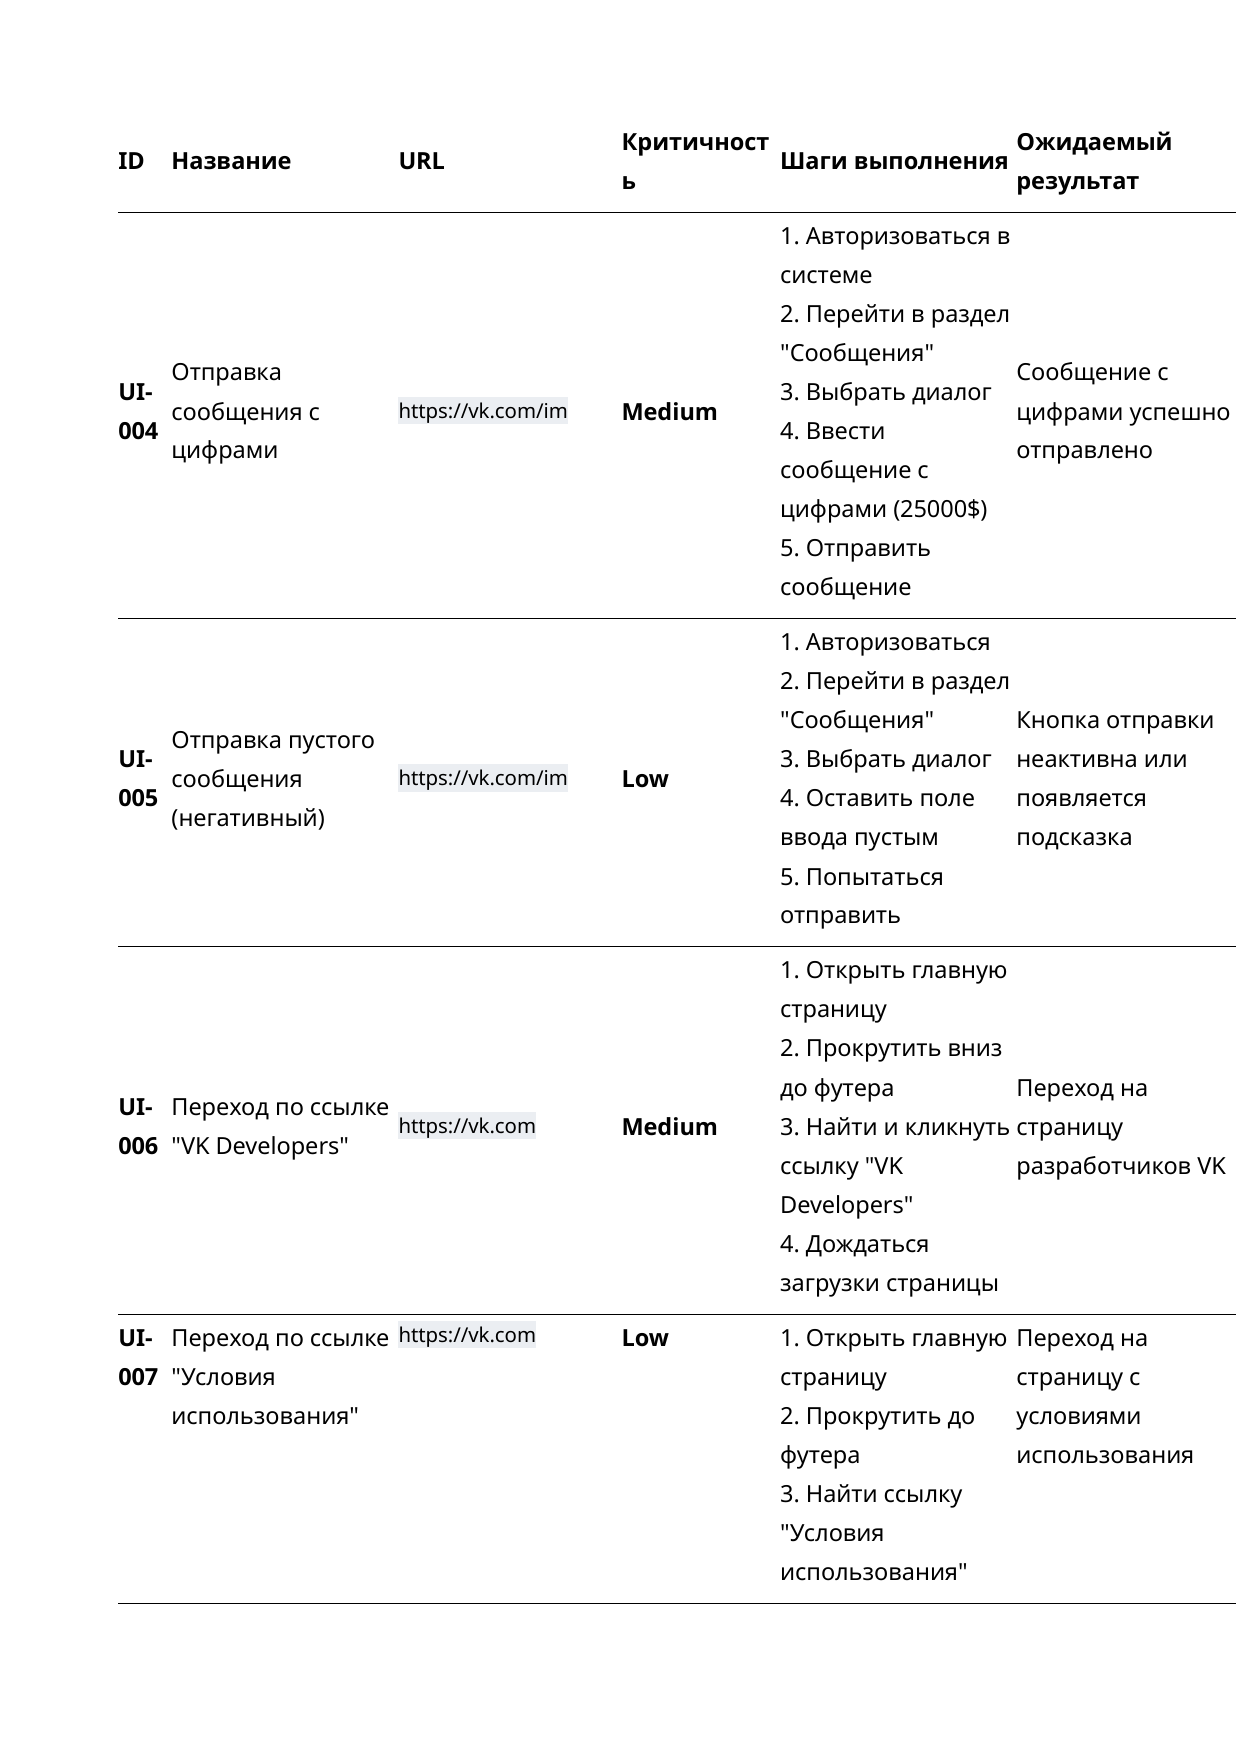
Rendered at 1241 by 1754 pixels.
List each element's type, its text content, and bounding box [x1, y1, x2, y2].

table_cell Отправка сообщения с цифрами [171, 213, 398, 618]
table_cell 1. Авторизоваться 2. Перейти в раздел "Сообщения" 3. Выбрать диалог 4. Оставить поле ввода пустым 5. Попытаться отправить [780, 619, 1016, 946]
table_header Ожидаемый результат [1016, 118, 1236, 212]
table_cell Low [621, 1315, 780, 1603]
table_cell UI-007 [118, 1315, 171, 1603]
table_cell https://vk.com/im [398, 213, 621, 618]
table_cell Medium [621, 947, 780, 1314]
table_cell Сообщение с цифрами успешно отправлено [1016, 213, 1236, 618]
table_cell UI-005 [118, 619, 171, 946]
table_cell https://vk.com/im [398, 619, 621, 946]
table_cell 1. Открыть главную страницу 2. Прокрутить вниз до футера 3. Найти и кликнуть ссылку "VK Developers" 4. Дождаться загрузки страницы [780, 947, 1016, 1314]
table_cell 1. Открыть главную страницу 2. Прокрутить до футера 3. Найти ссылку "Условия использования" [780, 1315, 1016, 1603]
table_cell https://vk.com [398, 947, 621, 1314]
table_cell https://vk.com [398, 1315, 621, 1603]
table_cell Low [621, 619, 780, 946]
table_cell Переход по ссылке "VK Developers" [171, 947, 398, 1314]
table_cell Отправка пустого сообщения (негативный) [171, 619, 398, 946]
table_header Шаги выполнения [780, 118, 1016, 212]
table_cell Переход на страницу с условиями использования [1016, 1315, 1236, 1603]
table_cell Переход по ссылке "Условия использования" [171, 1315, 398, 1603]
table_header Критичность [621, 118, 780, 212]
table_header URL [398, 118, 621, 212]
table_cell Medium [621, 213, 780, 618]
table_cell 1. Авторизоваться в системе 2. Перейти в раздел "Сообщения" 3. Выбрать диалог 4. Ввести сообщение с цифрами (25000$) 5. Отправить сообщение [780, 213, 1016, 618]
table_cell Переход на страницу разработчиков VK [1016, 947, 1236, 1314]
table_header ID [118, 118, 171, 212]
table_cell UI-006 [118, 947, 171, 1314]
table_cell Кнопка отправки неактивна или появляется подсказка [1016, 619, 1236, 946]
table_cell UI-004 [118, 213, 171, 618]
table_header Название [171, 118, 398, 212]
